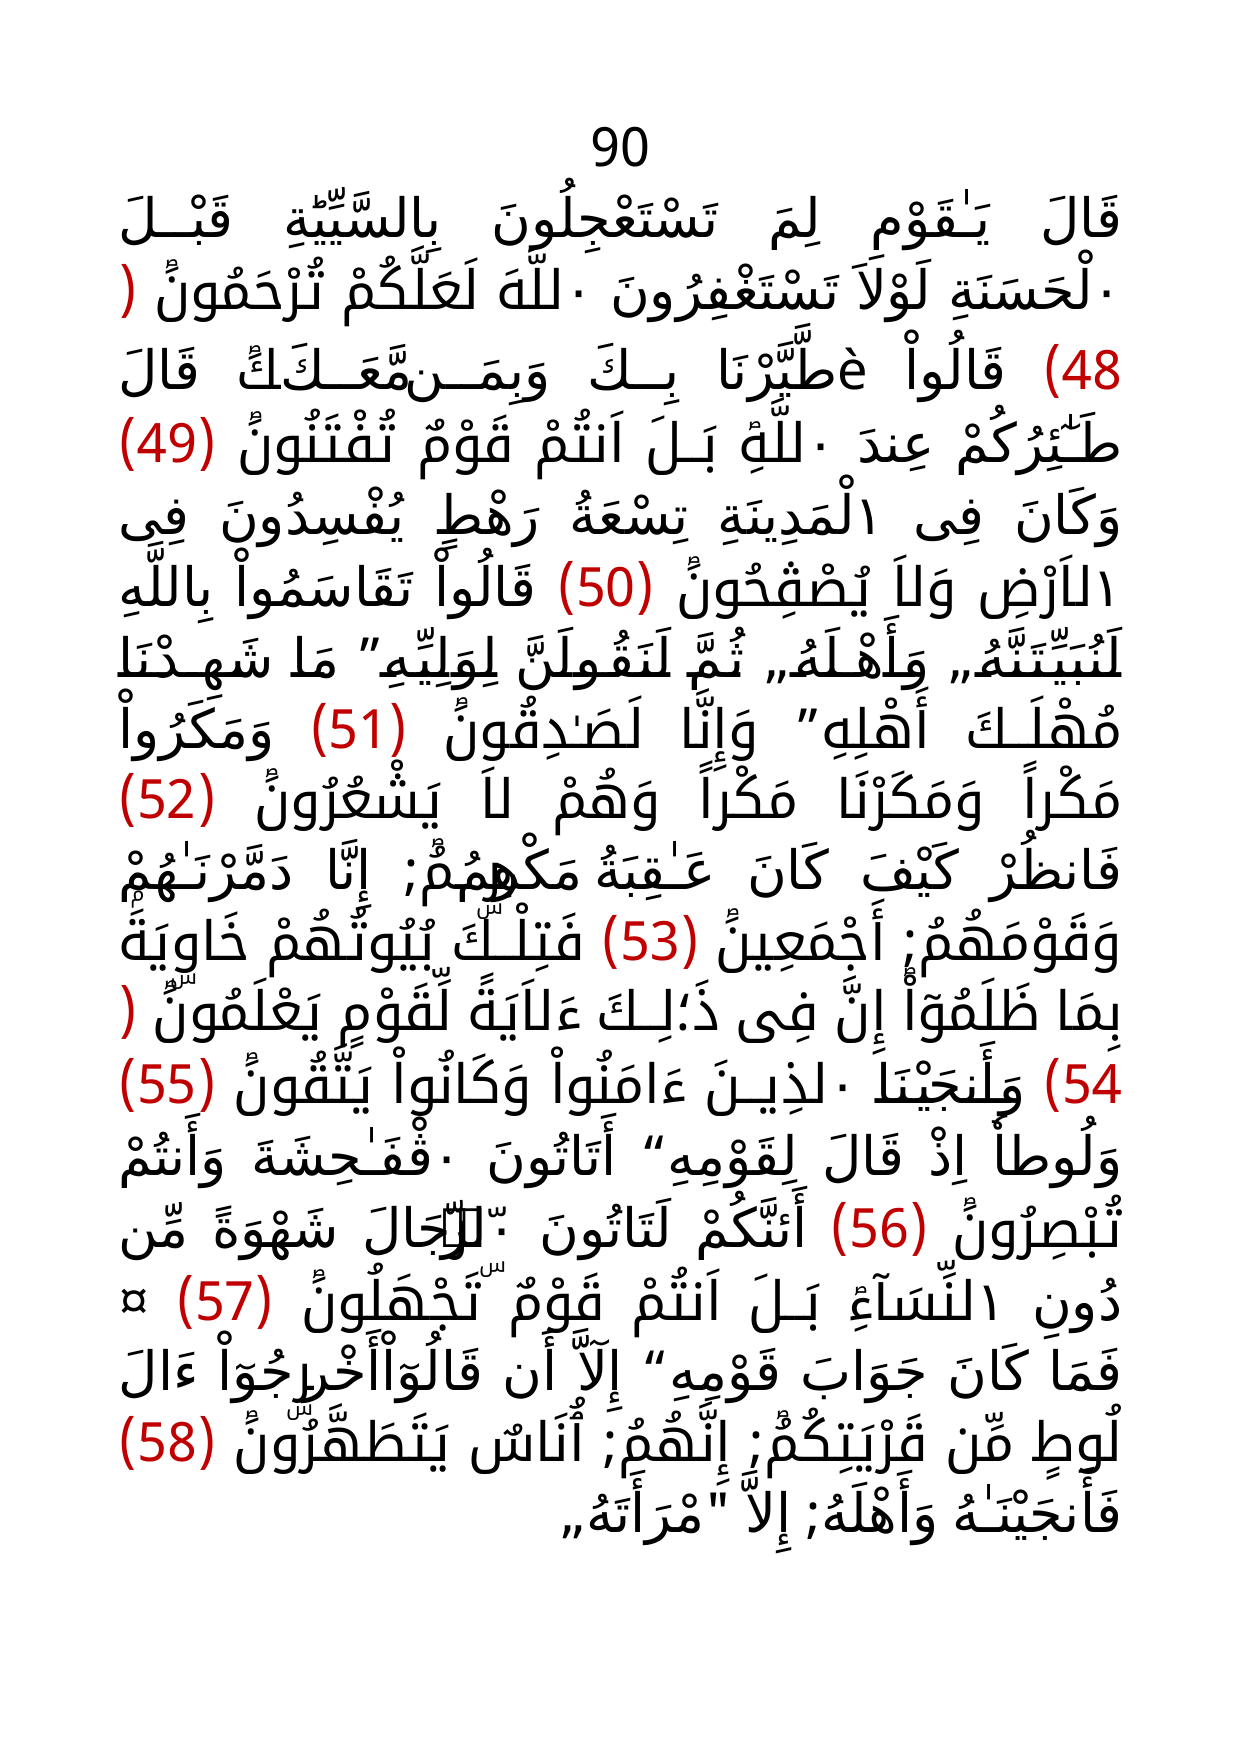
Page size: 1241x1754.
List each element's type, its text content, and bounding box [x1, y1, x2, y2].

text قَالَ يَـٰقَوْمِ لِمَ تَسْتَعْجِلُونَ بِالسَّيِّيؕةِ قَبْــلَ ۰لْحَسَنَةِ لَوْلاَ تَسْتَغْفِرُونَ ۰للَّهَ لَعَلَّكُمْ تُرْحَمُونَؐ (48) قَالُواْ èطَّيَّرْنَا بِــكَ وَبِمَــن مَّعَــكَؐ قَالَ طَـٰٓئِرُكُمْ عِندَ ۰للَّهِؐ بَــلَ اَنتُمْ قَوْمٌ تُفْتَنُونَؐ (49) وَكَانَ فِى ۱لْمَدِينَةِ تِسْعَةُ رَهْطٍ يُفْسِدُونَ فِى ۱لاَرْضِ وَلاَ يُصْڤِحُونَؐ (50) قَالُواْ تَقَاسَمُواْ بِاللَّهِ لَنُبَيِّتَنَّهُ„ وَأَهْلَهُ„ ثُمَّ لَنَقُولَنَّ لِوَلِيِّهِ” مَا شَهِدْنَا مُهْلَــكَ أَهْلِهِ” وَإِنَّا لَصَـٰدِقُونَؐ (51) وَمَكَرُواْ مَكْراً وَمَكَرْنَا مَكْراً وَهُمْ لاَ يَشْعُرُونَؐ (52) فَانظُرْ كَيْفَ كَانَ عَـٰقِبَةُ مَكْرۣهِمُؐ; إِنَّا دَمَّرْنَـٰهُمْ وَقَوْمَهُمُ; أَجْمَعِينَؐ (53) فَتِلْــكَ بُيُوتُهُمْ خَاوۣيَةَۢ بِمَا ظَلَمُوٓاْؐ إِنَّ فِى ذَ؛لِــكَ ءَلاَيَةً لِّقَوْمٍ يَعْلَمُونَؐ (54) وَأَنجَيْنَا ۰لذِيــنَ ءَامَنُواْ وَكَانُواْ يَتَّقُونَؐ (55) وَلُوطاٗ اِذْ قَالَ لِقَوْمِهِ“ أَتَاتُونَ ۰ڤْفَـٰحِشَةَ وَأَنتُمْ تُبْصِرُونَؐ (56) أَئنَّكُمْ لَتَاتُونَ ۰لرّۣجَالَ شَهْوَةً مِّن دُونِ ۱لنِّسَآءِؐ بَــلَ اَنتُمْ قَوْمٌ تَجْهَلُونَؐ (57) ¤ فَمَا كَانَ جَوَابَ قَوْمِهِ“ إِلٓاَّ أَن قَالُوٓاْ أَخْرۣجُوٓاْ ءَالَ لُوطٍ مِّن قَرْيَتِكُمُؐ; إِنَّهُمُ; ٱُنَاسٌ يَتَطَهَّرُونَؐ (58) فَأَنجَيْنَـٰهُ وَأَهْلَهُ; إِلاَّ "مْرَأَتَهُ„ [118, 189, 1122, 1554]
text 90 [118, 118, 1122, 189]
